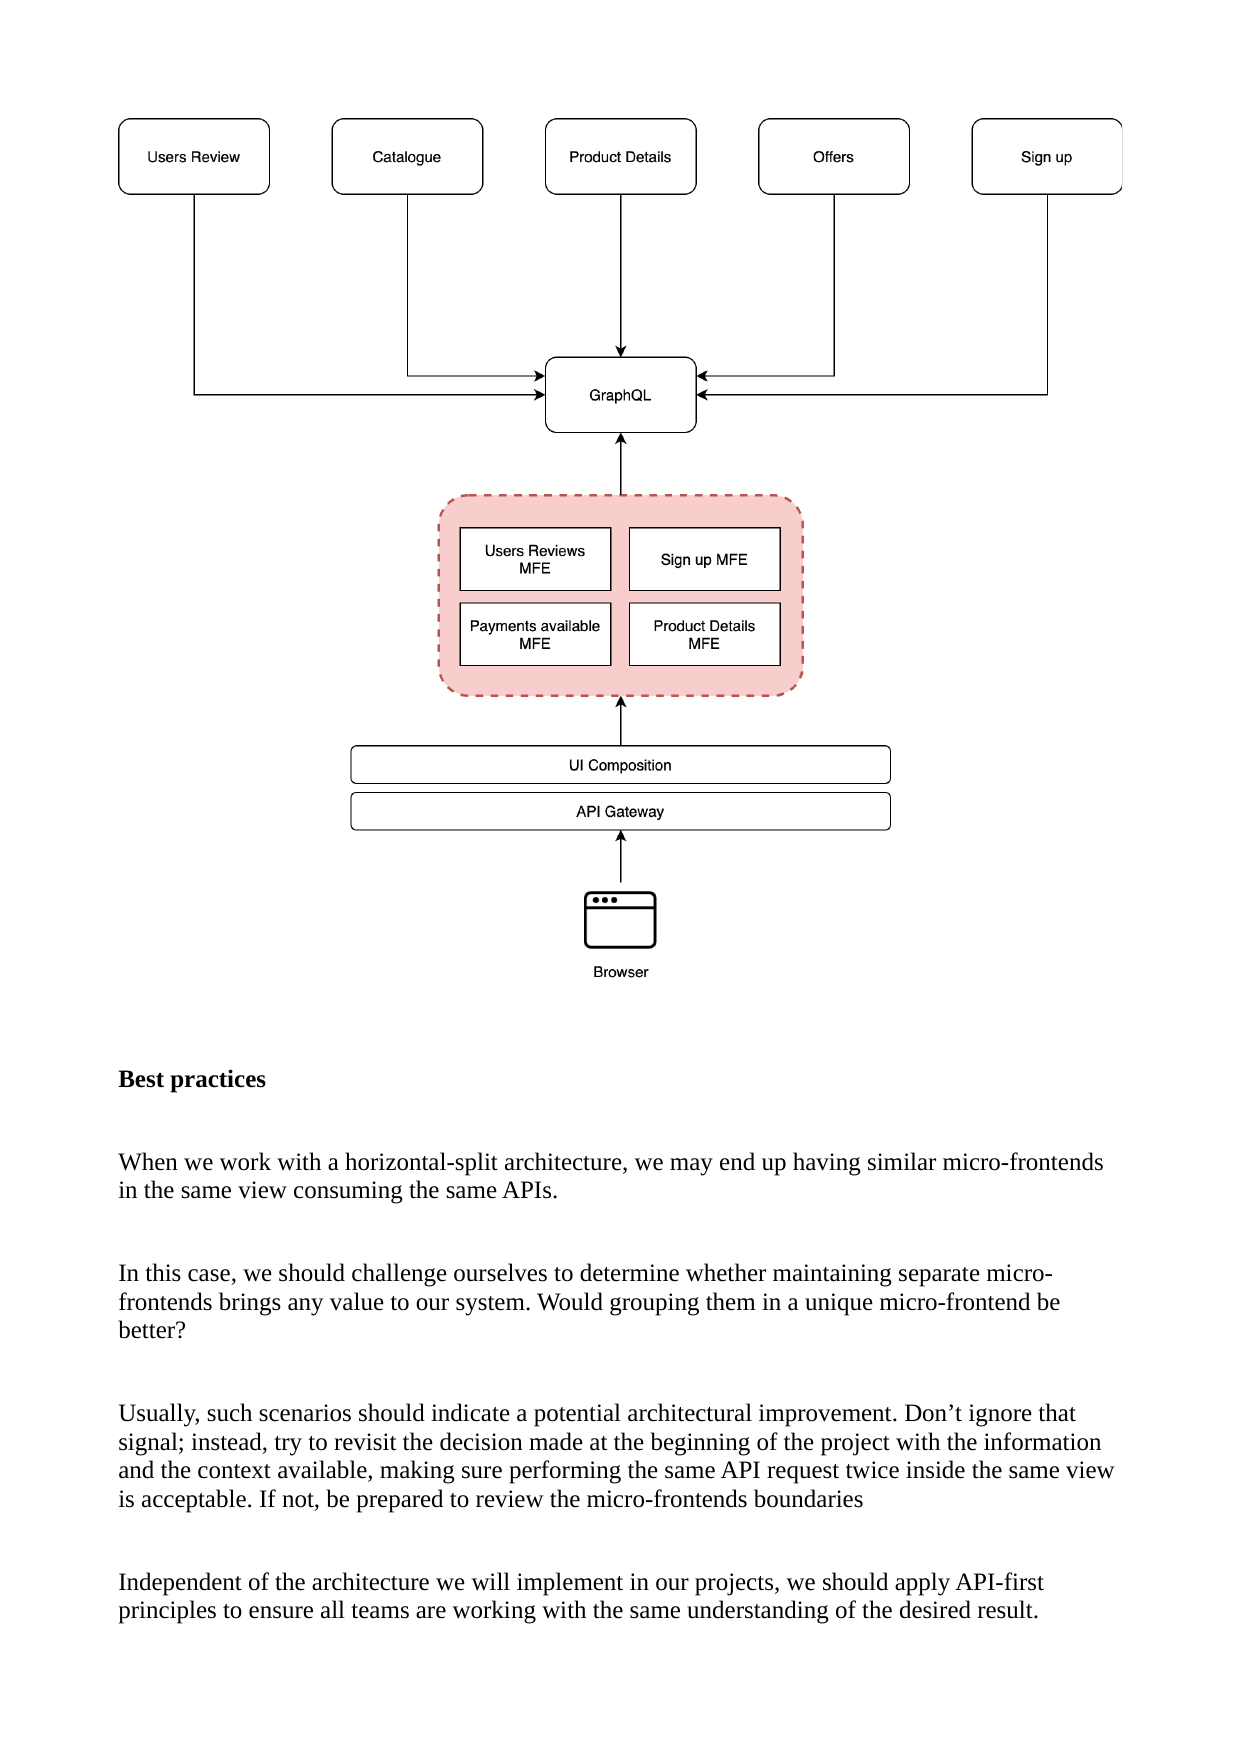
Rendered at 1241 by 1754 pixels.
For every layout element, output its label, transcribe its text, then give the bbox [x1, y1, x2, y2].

text When we work with a horizontal-split architecture, we may end up having similar micro-frontends in the same view consuming the same APIs. [118, 1147, 1122, 1204]
text Best practices [118, 1064, 1122, 1093]
text In this case, we should challenge ourselves to determine whether maintaining separate micro-frontends brings any value to our system. Would grouping them in a unique micro-frontend be better? [118, 1258, 1122, 1344]
picture [118, 118, 1123, 982]
text Usually, such scenarios should indicate a potential architectural improvement. Don’t ignore that signal; instead, try to revisit the decision made at the beginning of the project with the information and the context available, making sure performing the same API request twice inside the same view is acceptable. If not, be prepared to review the micro-frontends boundaries [118, 1398, 1122, 1513]
text Independent of the architecture we will implement in our projects, we should apply API-first principles to ensure all teams are working with the same understanding of the desired result. [118, 1567, 1122, 1624]
